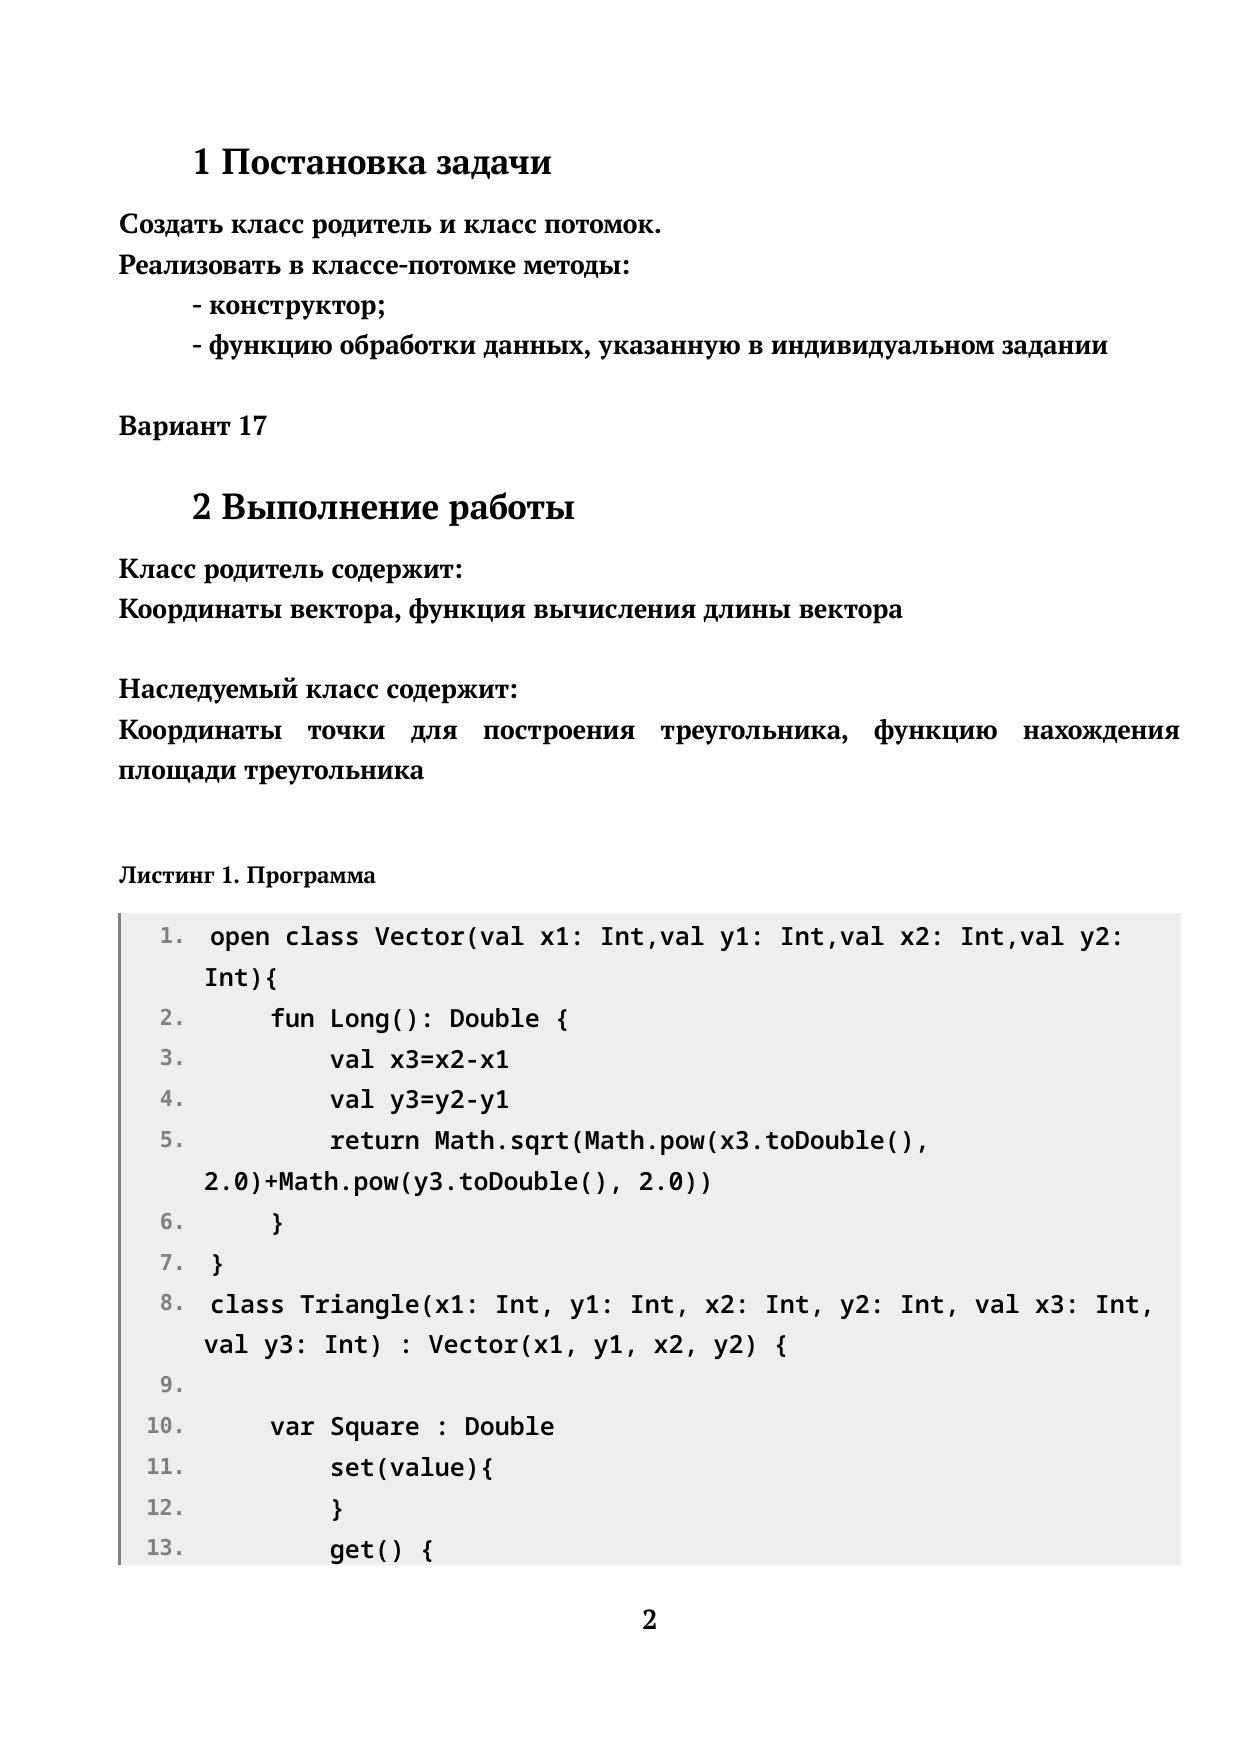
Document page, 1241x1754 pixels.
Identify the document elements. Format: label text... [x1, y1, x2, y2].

list } [121, 1239, 1181, 1279]
list class Triangle(x1: Int, y1: Int, x2: Int, y2: Int, val x3: Int, val y3: Int) : Vector(x1, y1, x2, y2) { [121, 1280, 1181, 1361]
text - функцию обработки данных, указанную в индивидуальном задании [118, 327, 1181, 361]
text Вариант 17 [118, 408, 1181, 441]
list fun Long(): Double { [121, 994, 1181, 1034]
text Класс родитель содержит: [118, 551, 1181, 584]
text Листинг 1. Программа [118, 860, 1181, 888]
list return Math.sqrt(Math.pow(x3.toDouble(), 2.0)+Math.pow(y3.toDouble(), 2.0)) [121, 1117, 1181, 1198]
text - конструктор; [118, 287, 1181, 321]
text Реализовать в классе-потомке методы: [118, 247, 1181, 280]
subtitle 1 Постановка задачи [192, 139, 1181, 183]
list val x3=x2-x1 [121, 1035, 1181, 1075]
list var Square : Double [121, 1403, 1181, 1443]
text Создать класс родитель и класс потомок. [118, 207, 1181, 240]
list val y3=y2-y1 [121, 1076, 1181, 1116]
list } [121, 1484, 1181, 1524]
list } [121, 1199, 1181, 1239]
text Координаты точки для построения треугольника, функцию нахождения площади треугольника [118, 712, 1181, 786]
list get() { [121, 1525, 1181, 1565]
text Координаты вектора, функция вычисления длины вектора [118, 591, 1181, 625]
list set(value){ [121, 1444, 1181, 1484]
list open class Vector(val x1: Int,val y1: Int,val x2: Int,val y2: Int){ [121, 913, 1181, 994]
subtitle 2 Выполнение работы [192, 483, 1181, 527]
text Наследуемый класс содержит: [118, 672, 1181, 705]
